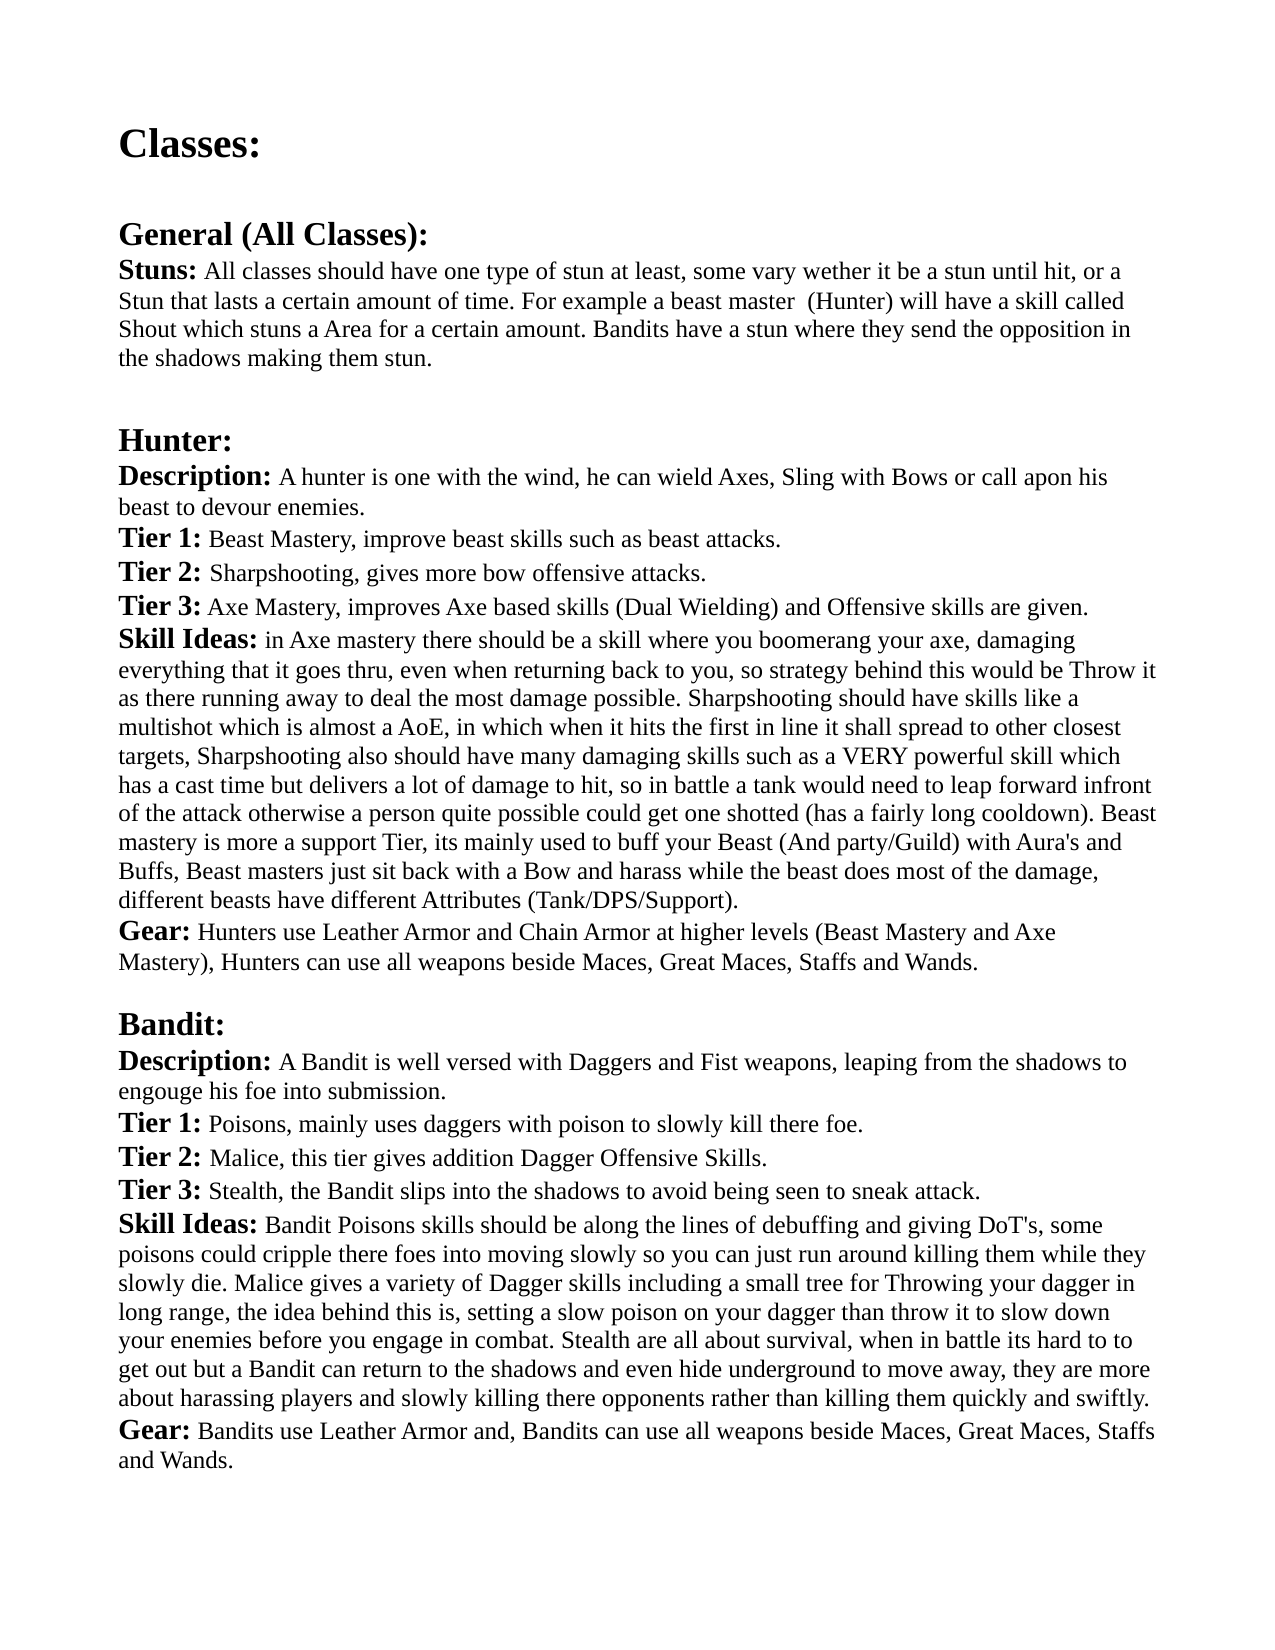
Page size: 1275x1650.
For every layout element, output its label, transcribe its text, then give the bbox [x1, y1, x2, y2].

text Tier 1: Poisons, mainly uses daggers with poison to slowly kill there foe. [118, 1105, 1157, 1139]
text Description: A hunter is one with the wind, he can wield Axes, Sling with Bows or call apon his beast to devour enemies. [118, 458, 1157, 521]
text Tier 1: Beast Mastery, improve beast skills such as beast attacks. [118, 521, 1157, 554]
text Bandit: [118, 1004, 1157, 1043]
text Classes: [118, 118, 1157, 166]
text Gear: Hunters use Leather Armor and Chain Armor at higher levels (Beast Mastery and Axe Mastery), Hunters can use all weapons beside Maces, Great Maces, Staffs and Wands. [118, 913, 1157, 976]
text Skill Ideas: in Axe mastery there should be a skill where you boomerang your axe, damaging everything that it goes thru, even when returning back to you, so strategy behind this would be Throw it as there running away to deal the most damage possible. Sharpshooting should have skills like a multishot which is almost a AoE, in which when it hits the first in line it shall spread to other closest targets, Sharpshooting also should have many damaging skills such as a VERY powerful skill which has a cast time but delivers a lot of damage to hit, so in battle a tank would need to leap forward infront of the attack otherwise a person quite possible could get one shotted (has a fairly long cooldown). Beast mastery is more a support Tier, its mainly used to buff your Beast (And party/Guild) with Aura's and Buffs, Beast masters just sit back with a Bow and harass while the beast does most of the damage, different beasts have different Attributes (Tank/DPS/Support). [118, 621, 1157, 913]
text Tier 2: Sharpshooting, gives more bow offensive attacks. [118, 554, 1157, 588]
text Description: A Bandit is well versed with Daggers and Fist weapons, leaping from the shadows to engouge his foe into submission. [118, 1043, 1157, 1105]
text Stuns: All classes should have one type of stun at least, some vary wether it be a stun until hit, or a Stun that lasts a certain amount of time. For example a beast master (Hunter) will have a skill called Shout which stuns a Area for a certain amount. Bandits have a stun where they send the opposition in the shadows making them stun. [118, 252, 1157, 372]
text Skill Ideas: Bandit Poisons skills should be along the lines of debuffing and giving DoT's, some poisons could cripple there foes into moving slowly so you can just run around killing them while they slowly die. Malice gives a variety of Dagger skills including a small tree for Throwing your dagger in long range, the idea behind this is, setting a slow poison on your dagger than throw it to slow down your enemies before you engage in combat. Stealth are all about survival, when in battle its hard to to get out but a Bandit can return to the shadows and even hide underground to move away, they are more about harassing players and slowly killing there opponents rather than killing them quickly and swiftly. [118, 1206, 1157, 1412]
text Hunter: [118, 420, 1157, 458]
text Tier 2: Malice, this tier gives addition Dagger Offensive Skills. [118, 1139, 1157, 1172]
text Tier 3: Stealth, the Bandit slips into the shadows to avoid being seen to sneak attack. [118, 1172, 1157, 1206]
text Tier 3: Axe Mastery, improves Axe based skills (Dual Wielding) and Offensive skills are given. [118, 588, 1157, 621]
text Gear: Bandits use Leather Armor and, Bandits can use all weapons beside Maces, Great Maces, Staffs and Wands. [118, 1412, 1157, 1474]
text General (All Classes): [118, 214, 1157, 252]
